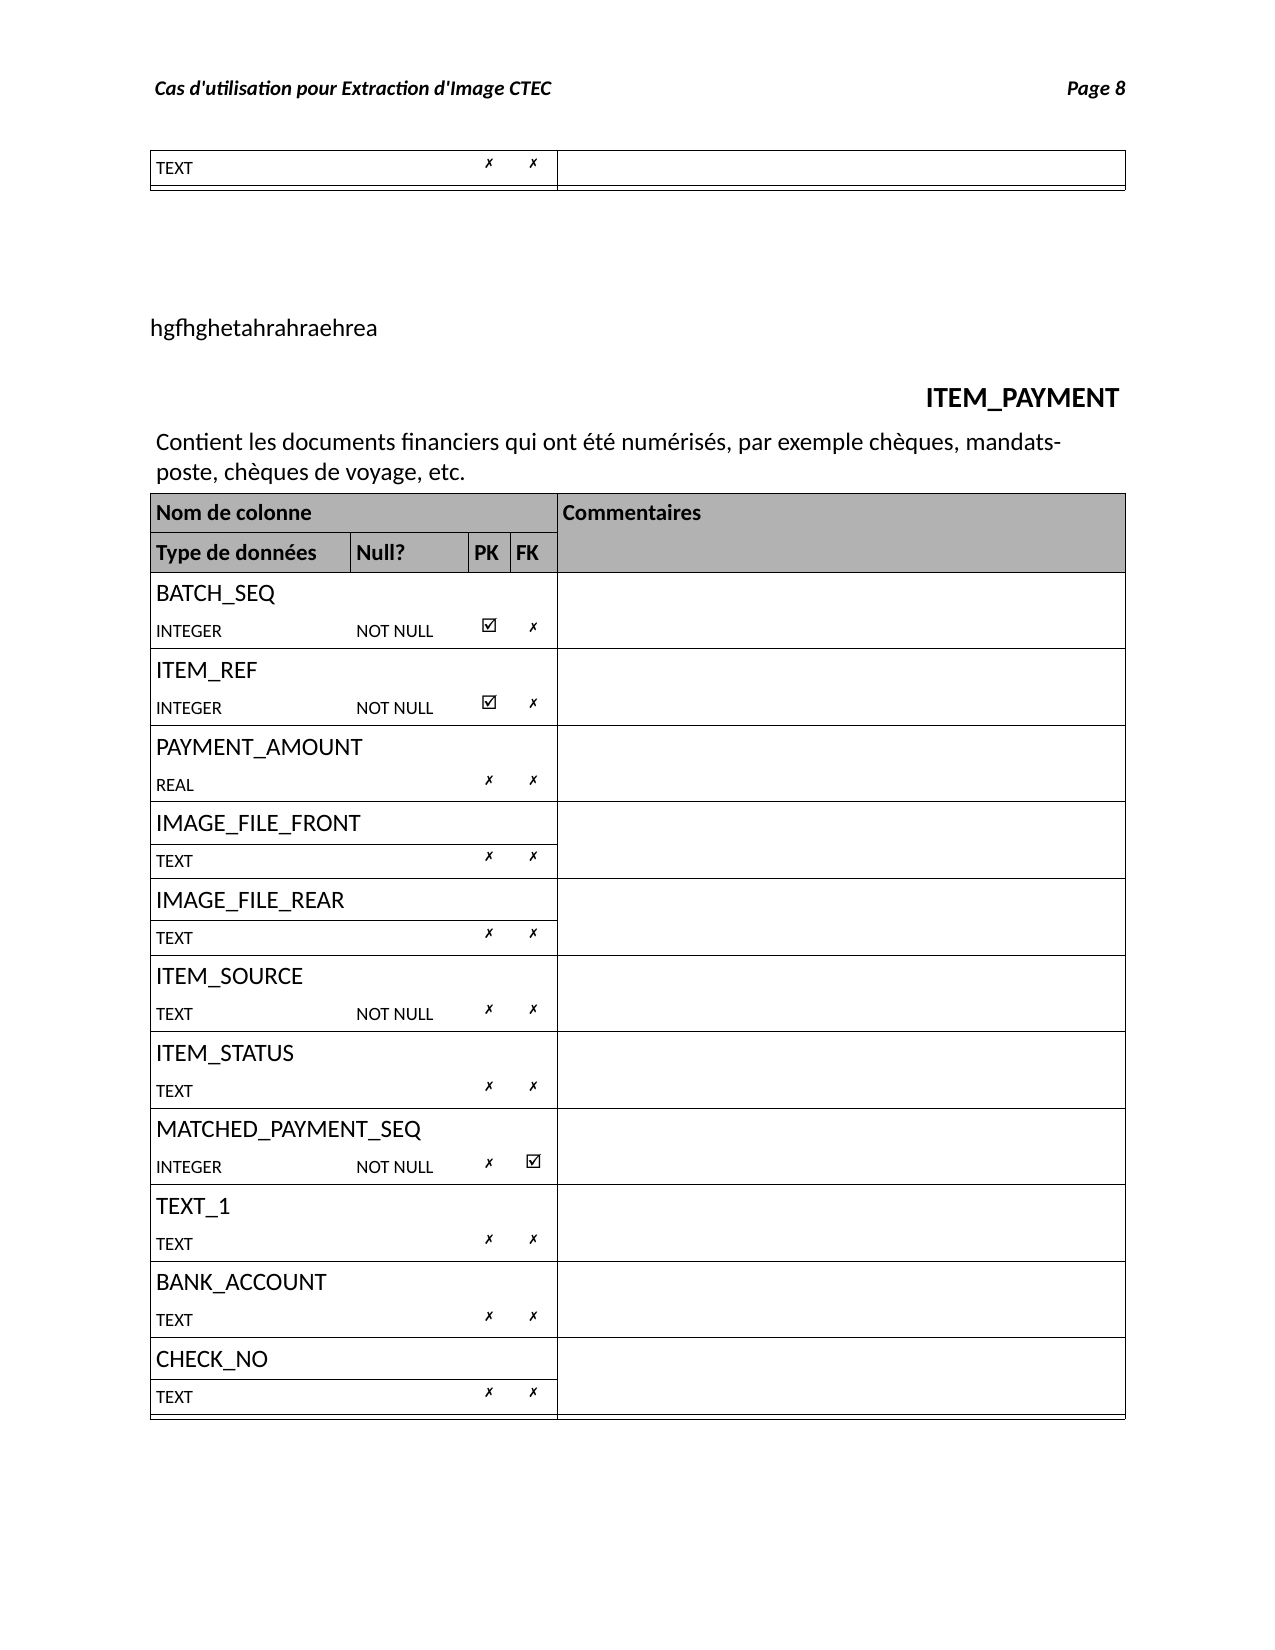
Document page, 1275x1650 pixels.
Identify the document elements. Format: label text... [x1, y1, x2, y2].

table_cell [350, 1226, 468, 1261]
table_cell TEXT [151, 1073, 350, 1108]
table_cell MATCHED_PAYMENT_SEQ [151, 1109, 557, 1150]
table_cell O [510, 1380, 557, 1414]
table_cell O [469, 151, 510, 184]
table_cell O [510, 997, 557, 1031]
table_cell O [469, 845, 510, 878]
table_cell ITEM_SOURCE [151, 956, 557, 997]
table_cell O [469, 1073, 510, 1108]
table_cell O [510, 690, 557, 725]
table_cell O [510, 1303, 557, 1337]
table_cell [558, 573, 1125, 648]
table_cell Nom de colonne [151, 494, 557, 532]
table_cell TEXT [151, 1303, 350, 1337]
table_cell INTEGER [151, 690, 350, 725]
table_cell [558, 956, 1125, 1031]
table_cell CHECK_NO [151, 1338, 557, 1379]
table_cell NOT NULL [350, 997, 468, 1031]
table_cell [350, 1415, 468, 1419]
table_cell O [469, 1150, 510, 1184]
table_cell O [469, 997, 510, 1031]
table_cell [350, 845, 468, 878]
table_cell [469, 186, 510, 190]
table_cell NOT NULL [350, 614, 468, 648]
table_cell [558, 726, 1125, 801]
text hgfhghetahrahraehrea [150, 312, 1125, 342]
table_cell [469, 879, 510, 920]
table_cell [350, 879, 468, 920]
table_cell [510, 1415, 557, 1419]
table_cell O [469, 921, 510, 954]
table_cell Commentaires [558, 494, 1125, 572]
table_cell Contient les documents financiers qui ont été numérisés, par exemple chèques, mandats-poste, chèques de voyage, etc. [150, 420, 1125, 492]
table_cell R [510, 1150, 557, 1184]
table_cell [558, 879, 1125, 954]
table_cell O [510, 767, 557, 801]
table_cell IMAGE_FILE_REAR [151, 879, 350, 920]
table_cell [151, 186, 350, 190]
table_cell Type de données [151, 533, 350, 572]
table_cell O [510, 1226, 557, 1261]
table_cell Null? [351, 533, 468, 572]
table_cell [558, 186, 1125, 190]
table_cell [350, 767, 468, 801]
table_cell TEXT [151, 921, 350, 954]
table_cell O [510, 614, 557, 648]
table_cell INTEGER [151, 614, 350, 648]
table_cell [558, 649, 1125, 725]
table_cell [558, 1032, 1125, 1108]
table_cell R [469, 614, 510, 648]
table_cell O [469, 1380, 510, 1414]
table_cell O [510, 151, 557, 184]
table_header ITEM_PAYMENT [150, 373, 1125, 420]
table_cell [558, 1185, 1125, 1261]
table_cell REAL [151, 767, 350, 801]
table_cell TEXT [151, 1226, 350, 1261]
table_cell [350, 1073, 468, 1108]
table_cell TEXT [151, 997, 350, 1031]
table_cell [469, 1415, 510, 1419]
table_cell O [510, 1073, 557, 1108]
table_cell [558, 151, 1125, 184]
table_cell ITEM_REF [151, 649, 557, 690]
table_cell PAYMENT_AMOUNT [151, 726, 557, 767]
table_cell ITEM_STATUS [151, 1032, 557, 1073]
table_cell PK [469, 533, 510, 572]
table_cell IMAGE_FILE_FRONT [151, 802, 557, 843]
table_cell [558, 1338, 1125, 1414]
table_cell FK [511, 533, 557, 572]
table_cell INTEGER [151, 1150, 350, 1184]
table_cell O [469, 767, 510, 801]
table_cell TEXT_1 [151, 1185, 557, 1226]
table_cell [558, 802, 1125, 878]
table_cell [558, 1415, 1125, 1419]
table_cell [558, 1262, 1125, 1337]
table_cell R [469, 690, 510, 725]
table_cell O [469, 1226, 510, 1261]
table_cell [558, 1109, 1125, 1184]
table_cell BANK_ACCOUNT [151, 1262, 557, 1303]
table_cell TEXT [151, 845, 350, 878]
table_cell O [510, 921, 557, 954]
table_cell [350, 1303, 468, 1337]
table_cell [350, 151, 468, 184]
table_cell [510, 879, 557, 920]
table_cell BATCH_SEQ [151, 573, 557, 614]
table_cell [510, 186, 557, 190]
table_cell [151, 1415, 350, 1419]
table_cell NOT NULL [350, 1150, 468, 1184]
table_cell TEXT [151, 1380, 350, 1414]
table_cell TEXT [151, 151, 350, 184]
table_cell O [469, 1303, 510, 1337]
table_cell [350, 186, 468, 190]
table_cell [350, 921, 468, 954]
table_cell [350, 1380, 468, 1414]
table_cell NOT NULL [350, 690, 468, 725]
table_cell O [510, 845, 557, 878]
